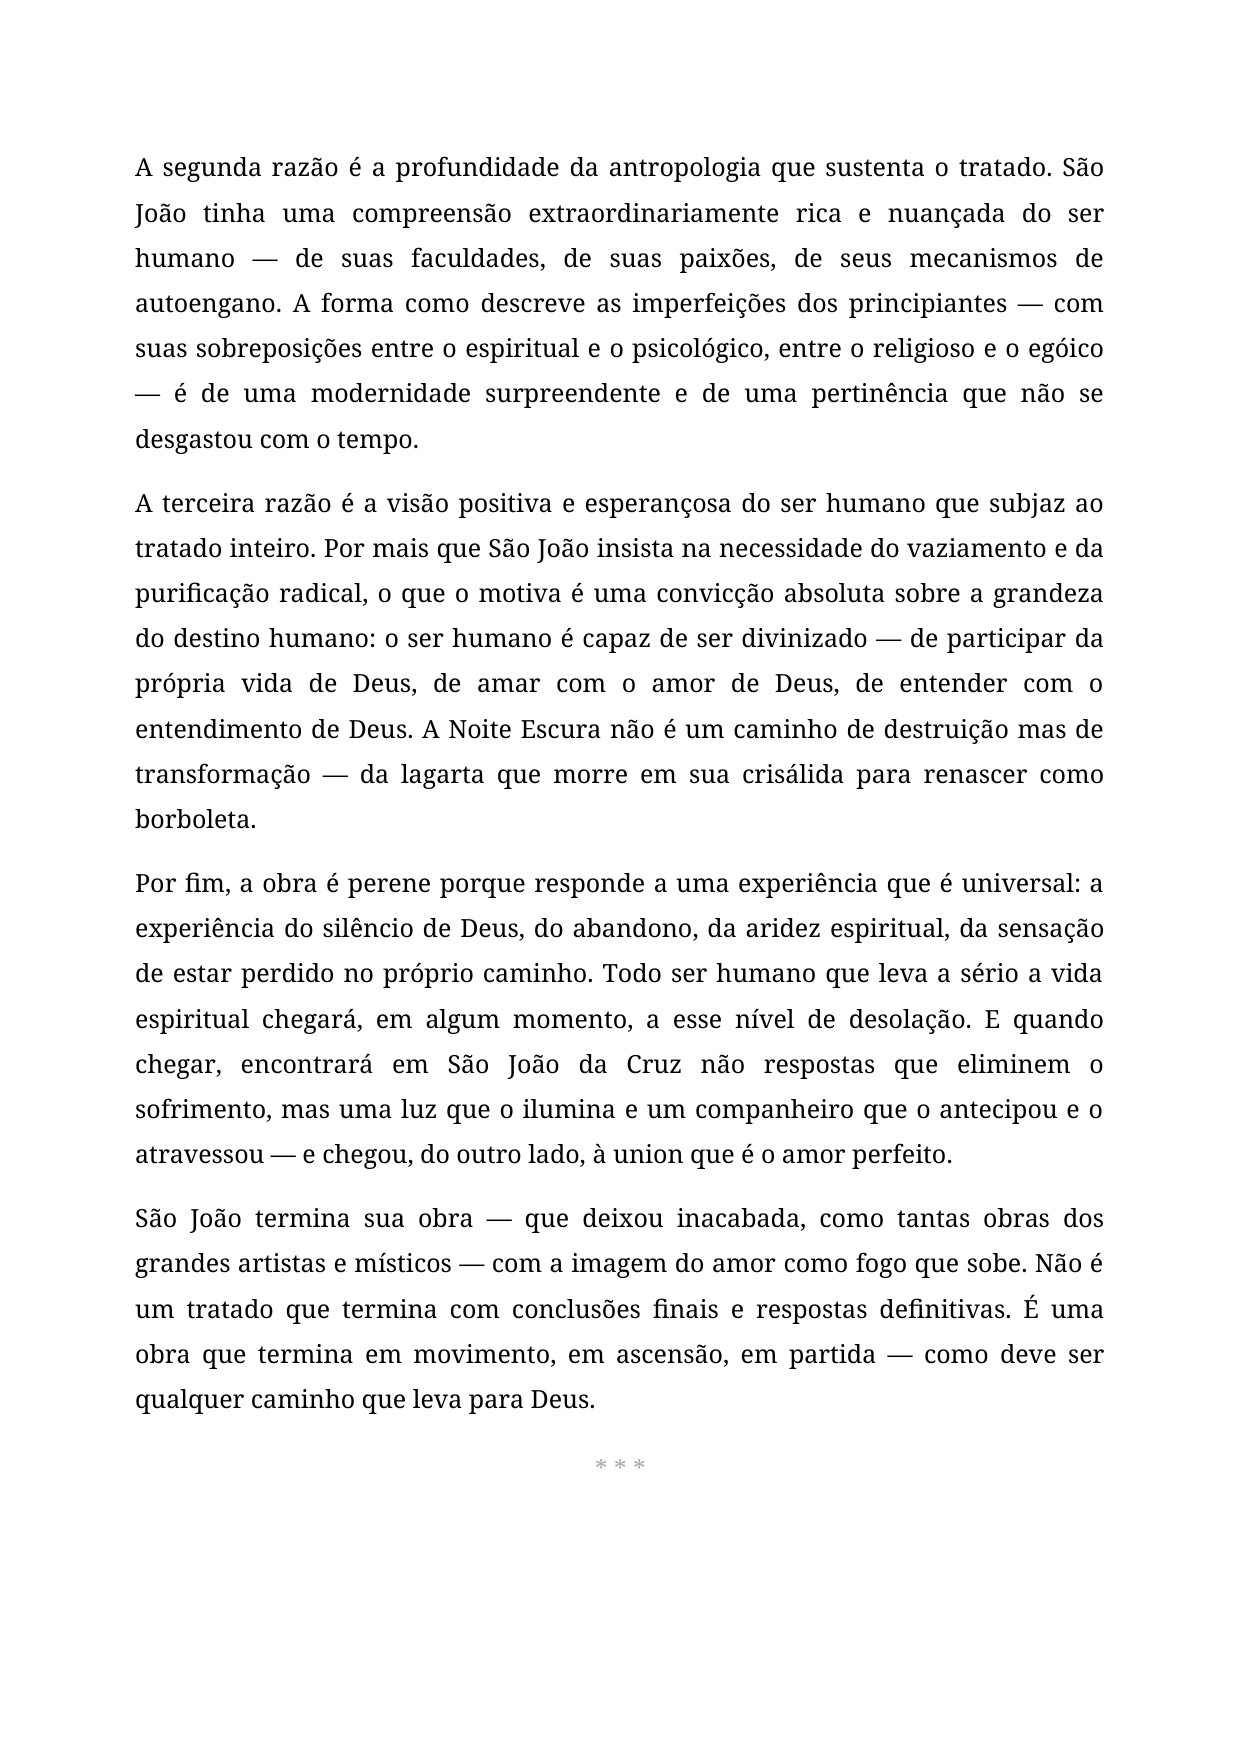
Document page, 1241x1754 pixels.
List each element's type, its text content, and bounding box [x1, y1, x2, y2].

text A terceira razão é a visão positiva e esperançosa do ser humano que subjaz ao tratado inteiro. Por mais que São João insista na necessidade do vaziamento e da purificação radical, o que o motiva é uma convicção absoluta sobre a grandeza do destino humano: o ser humano é capaz de ser divinizado — de participar da própria vida de Deus, de amar com o amor de Deus, de entender com o entendimento de Deus. A Noite Escura não é um caminho de destruição mas de transformação — da lagarta que morre em sua crisálida para renascer como borboleta. [135, 485, 1105, 836]
text A segunda razão é a profundidade da antropologia que sustenta o tratado. São João tinha uma compreensão extraordinariamente rica e nuançada do ser humano — de suas faculdades, de suas paixões, de seus mecanismos de autoengano. A forma como descreve as imperfeições dos principiantes — com suas sobreposições entre o espiritual e o psicológico, entre o religioso e o egóico — é de uma modernidade surpreendente e de uma pertinência que não se desgastou com o tempo. [135, 150, 1105, 455]
text Por fim, a obra é perene porque responde a uma experiência que é universal: a experiência do silêncio de Deus, do abandono, da aridez espiritual, da sensação de estar perdido no próprio caminho. Todo ser humano que leva a sério a vida espiritual chegará, em algum momento, a esse nível de desolação. E quando chegar, encontrará em São João da Cruz não respostas que eliminem o sofrimento, mas uma luz que o ilumina e um companheiro que o antecipou e o atravessou — e chegou, do outro lado, à union que é o amor perfeito. [135, 866, 1105, 1171]
text São João termina sua obra — que deixou inacabada, como tantas obras dos grandes artistas e místicos — com a imagem do amor como fogo que sobe. Não é um tratado que termina com conclusões finais e respostas definitivas. É uma obra que termina em movimento, em ascensão, em partida — como deve ser qualquer caminho que leva para Deus. [135, 1201, 1105, 1416]
text * * * [135, 1452, 1105, 1486]
